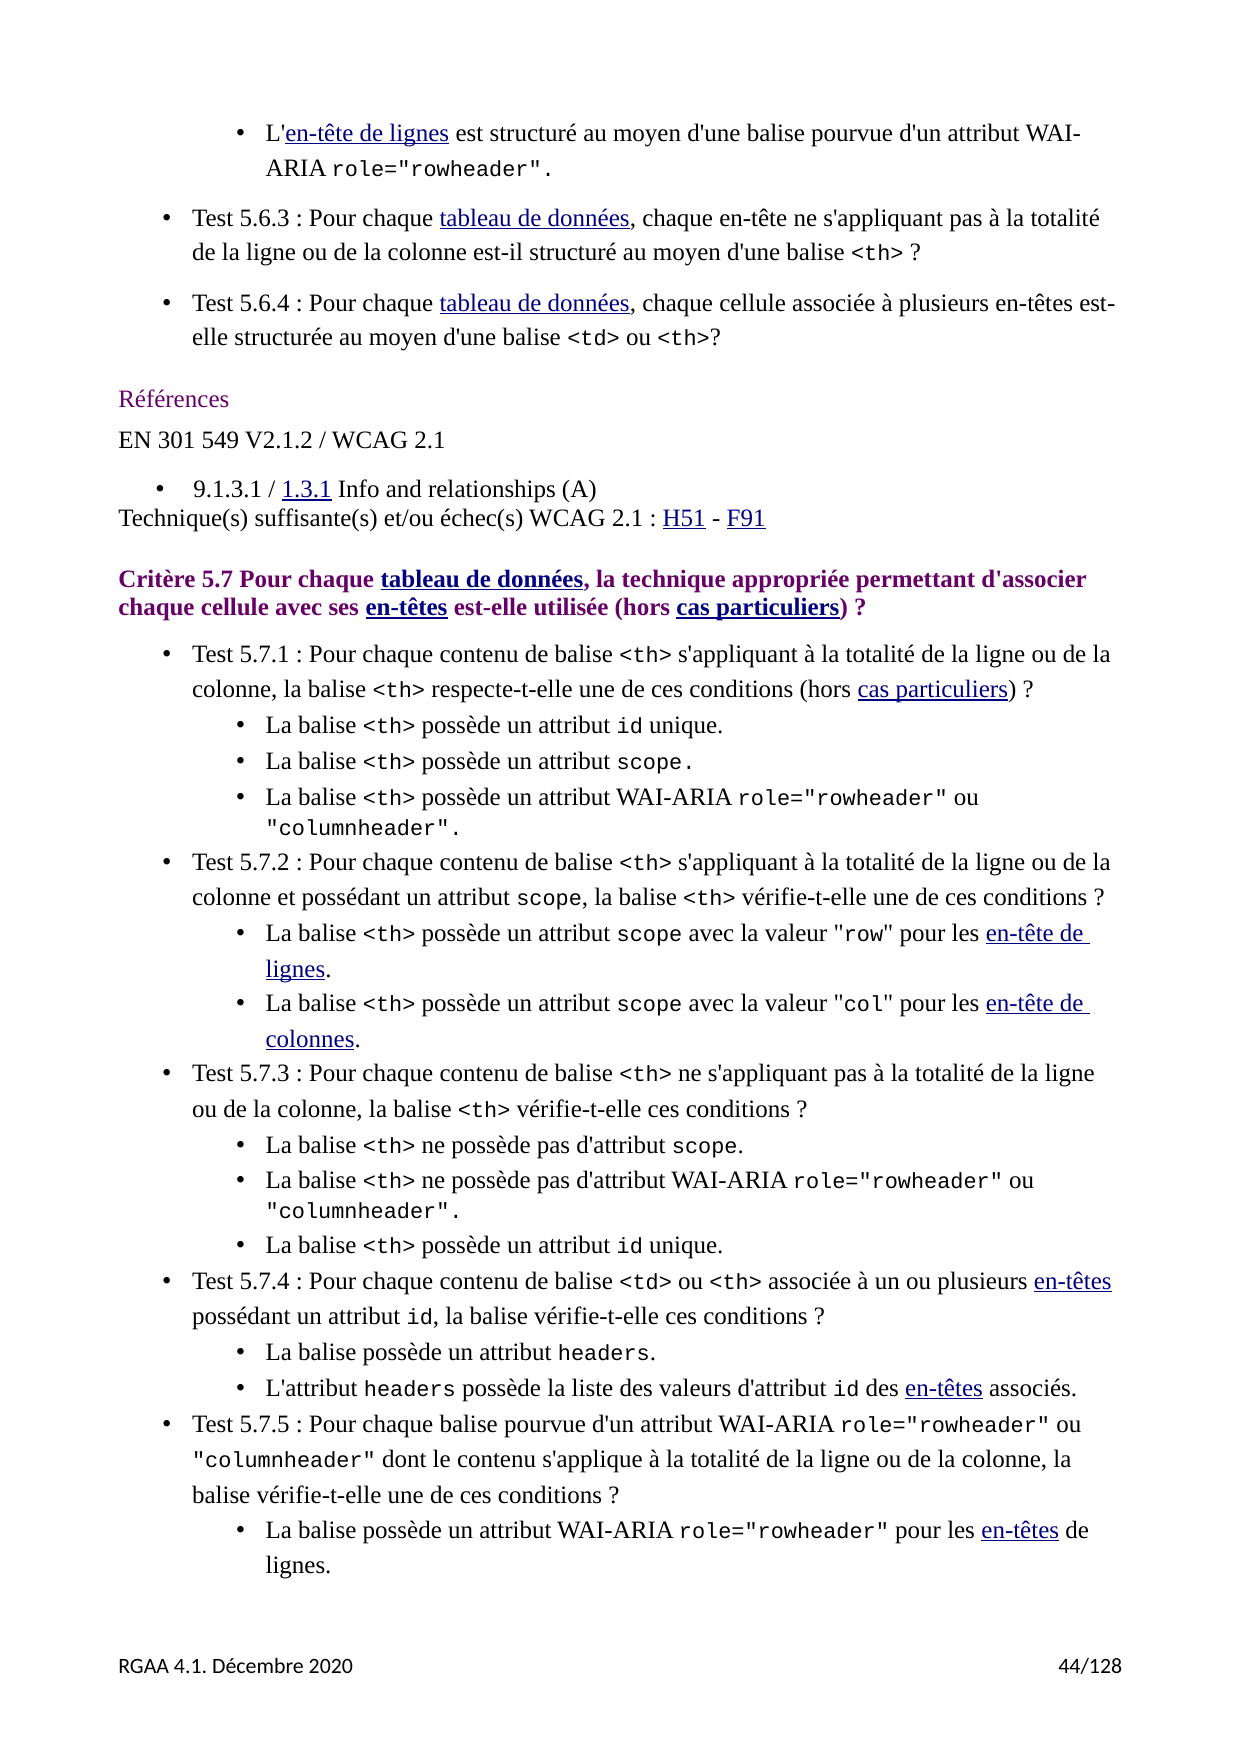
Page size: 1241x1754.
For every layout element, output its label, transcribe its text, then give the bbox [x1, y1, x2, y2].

subtitle Références [118, 384, 1122, 413]
list Test 5.7.2 : Pour chaque contenu de balise <th> s'appliquant à la totalité de la ligne ou de la colonne et possédant un attribut scope, la balise <th> vérifie-t-elle une de ces conditions ? [162, 847, 1122, 912]
list La balise <th> possède un attribut scope. [236, 746, 1122, 776]
list La balise <th> ne possède pas d'attribut scope. [236, 1130, 1122, 1159]
list Test 5.7.5 : Pour chaque balise pourvue d'un attribut WAI-ARIA role="rowheader" ou "columnheader" dont le contenu s'applique à la totalité de la ligne ou de la colonne, la balise vérifie-t-elle une de ces conditions ? [162, 1409, 1122, 1509]
list La balise <th> possède un attribut scope avec la valeur "row" pour les en-tête de lignes. [236, 918, 1122, 982]
list L'attribut headers possède la liste des valeurs d'attribut id des en-têtes associés. [236, 1373, 1122, 1403]
list Test 5.7.1 : Pour chaque contenu de balise <th> s'appliquant à la totalité de la ligne ou de la colonne, la balise <th> respecte-t-elle une de ces conditions (hors cas particuliers) ? [162, 639, 1122, 704]
list Test 5.6.4 : Pour chaque tableau de données, chaque cellule associée à plusieurs en-têtes est-elle structurée au moyen d'une balise <td> ou <th>? [162, 288, 1122, 352]
list Test 5.6.3 : Pour chaque tableau de données, chaque en-tête ne s'appliquant pas à la totalité de la ligne ou de la colonne est-il structuré au moyen d'une balise <th> ? [162, 203, 1122, 267]
subtitle Critère 5.7 Pour chaque tableau de données, la technique appropriée permettant d'associer chaque cellule avec ses en-têtes est-elle utilisée (hors cas particuliers) ? [118, 564, 1122, 621]
list La balise <th> ne possède pas d'attribut WAI-ARIA role="rowheader" ou "columnheader". [236, 1166, 1122, 1225]
list La balise possède un attribut headers. [236, 1337, 1122, 1367]
list La balise <th> possède un attribut scope avec la valeur "col" pour les en-tête de colonnes. [236, 988, 1122, 1052]
text EN 301 549 V2.1.2 / WCAG 2.1 [118, 425, 1122, 454]
list Test 5.7.4 : Pour chaque contenu de balise <td> ou <th> associée à un ou plusieurs en-têtes possédant un attribut id, la balise vérifie-t-elle ces conditions ? [162, 1266, 1122, 1331]
list 9.1.3.1 / 1.3.1 Info and relationships (A) [156, 474, 1122, 503]
list Test 5.7.3 : Pour chaque contenu de balise <th> ne s'appliquant pas à la totalité de la ligne ou de la colonne, la balise <th> vérifie-t-elle ces conditions ? [162, 1058, 1122, 1124]
list L'en-tête de lignes est structuré au moyen d'une balise pourvue d'un attribut WAI-ARIA role="rowheader". [236, 118, 1122, 182]
list La balise <th> possède un attribut id unique. [236, 1230, 1122, 1260]
list La balise <th> possède un attribut WAI-ARIA role="rowheader" ou "columnheader". [236, 782, 1122, 842]
text Technique(s) suffisante(s) et/ou échec(s) WCAG 2.1 : H51 - F91 [118, 503, 1122, 532]
list La balise <th> possède un attribut id unique. [236, 710, 1122, 740]
list La balise possède un attribut WAI-ARIA role="rowheader" pour les en-têtes de lignes. [236, 1515, 1122, 1579]
